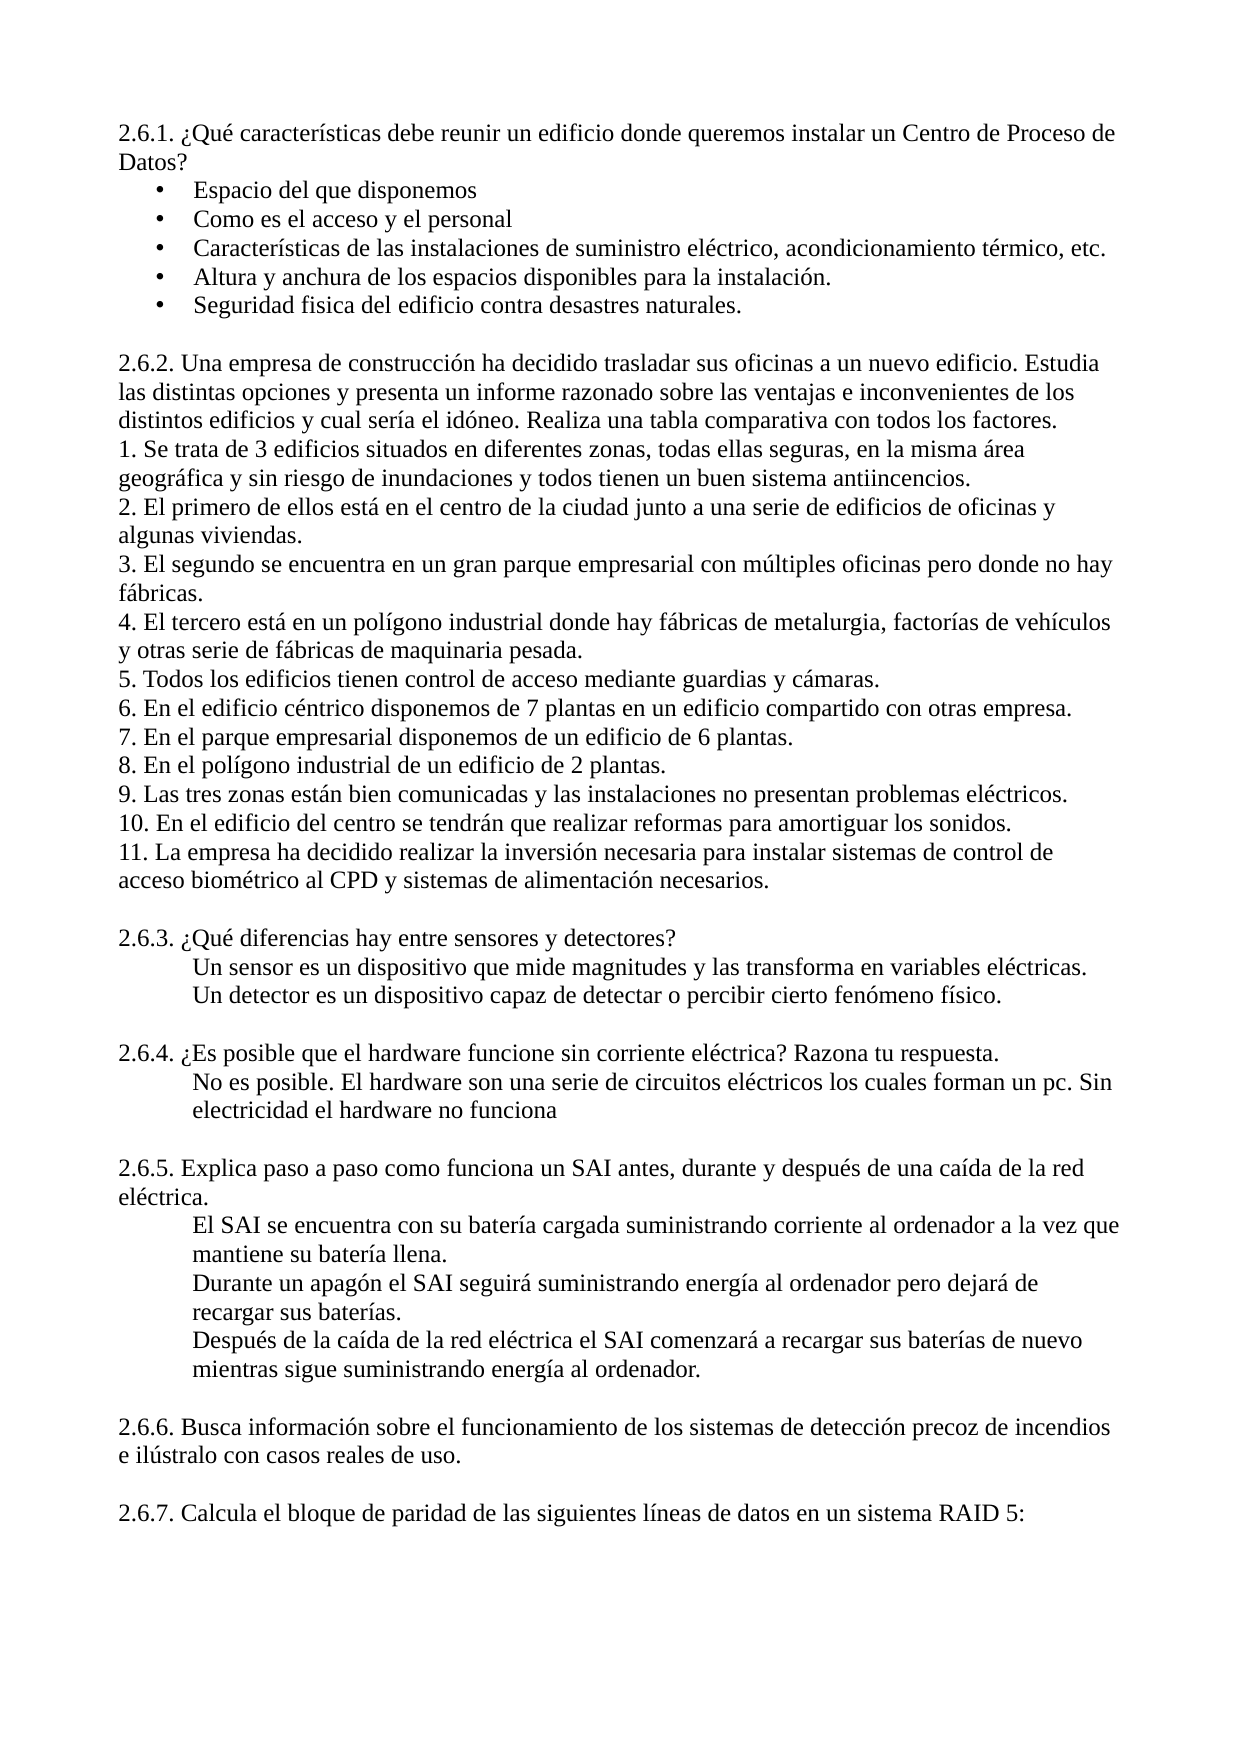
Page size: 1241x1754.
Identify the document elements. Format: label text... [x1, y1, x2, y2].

text Un sensor es un dispositivo que mide magnitudes y las transforma en variables eléctricas. Un detector es un dispositivo capaz de detectar o percibir cierto fenómeno físico. [192, 952, 1122, 1009]
text No es posible. El hardware son una serie de circuitos eléctricos los cuales forman un pc. Sin electricidad el hardware no funciona [192, 1067, 1122, 1124]
list Altura y anchura de los espacios disponibles para la instalación. [156, 262, 1122, 291]
text 5. Todos los edificios tienen control de acceso mediante guardias y cámaras. [118, 664, 1122, 693]
text Durante un apagón el SAI seguirá suministrando energía al ordenador pero dejará de recargar sus baterías. [192, 1268, 1122, 1326]
text 1. Se trata de 3 edificios situados en diferentes zonas, todas ellas seguras, en la misma área geográfica y sin riesgo de inundaciones y todos tienen un buen sistema antiincencios. [118, 434, 1122, 492]
text 8. En el polígono industrial de un edificio de 2 plantas. [118, 751, 1122, 779]
text 2.6.2. Una empresa de construcción ha decidido trasladar sus oficinas a un nuevo edificio. Estudia las distintas opciones y presenta un informe razonado sobre las ventajas e inconvenientes de los distintos edificios y cual sería el idóneo. Realiza una tabla comparativa con todos los factores. [118, 348, 1122, 434]
text 7. En el parque empresarial disponemos de un edificio de 6 plantas. [118, 722, 1122, 751]
text 4. El tercero está en un polígono industrial donde hay fábricas de metalurgia, factorías de vehículos y otras serie de fábricas de maquinaria pesada. [118, 607, 1122, 664]
text 10. En el edificio del centro se tendrán que realizar reformas para amortiguar los sonidos. [118, 808, 1122, 837]
text 2.6.6. Busca información sobre el funcionamiento de los sistemas de detección precoz de incendios e ilústralo con casos reales de uso. [118, 1412, 1122, 1469]
list Características de las instalaciones de suministro eléctrico, acondicionamiento térmico, etc. [156, 233, 1122, 262]
text 2. El primero de ellos está en el centro de la ciudad junto a una serie de edificios de oficinas y algunas viviendas. [118, 492, 1122, 549]
text 2.6.1. ¿Qué características debe reunir un edificio donde queremos instalar un Centro de Proceso de Datos? [118, 118, 1122, 176]
text 2.6.3. ¿Qué diferencias hay entre sensores y detectores? [118, 923, 1122, 952]
list Espacio del que disponemos [156, 176, 1122, 204]
list Seguridad fisica del edificio contra desastres naturales. [156, 291, 1122, 319]
text 2.6.7. Calcula el bloque de paridad de las siguientes líneas de datos en un sistema RAID 5: [118, 1498, 1122, 1527]
text 3. El segundo se encuentra en un gran parque empresarial con múltiples oficinas pero donde no hay fábricas. [118, 549, 1122, 607]
text 11. La empresa ha decidido realizar la inversión necesaria para instalar sistemas de control de acceso biométrico al CPD y sistemas de alimentación necesarios. [118, 837, 1122, 894]
text El SAI se encuentra con su batería cargada suministrando corriente al ordenador a la vez que mantiene su batería llena. [192, 1211, 1122, 1268]
list Como es el acceso y el personal [156, 204, 1122, 233]
text 6. En el edificio céntrico disponemos de 7 plantas en un edificio compartido con otras empresa. [118, 693, 1122, 722]
text Después de la caída de la red eléctrica el SAI comenzará a recargar sus baterías de nuevo mientras sigue suministrando energía al ordenador. [192, 1326, 1122, 1383]
text 2.6.5. Explica paso a paso como funciona un SAI antes, durante y después de una caída de la red eléctrica. [118, 1153, 1122, 1211]
text 2.6.4. ¿Es posible que el hardware funcione sin corriente eléctrica? Razona tu respuesta. [118, 1038, 1122, 1067]
text 9. Las tres zonas están bien comunicadas y las instalaciones no presentan problemas eléctricos. [118, 779, 1122, 808]
